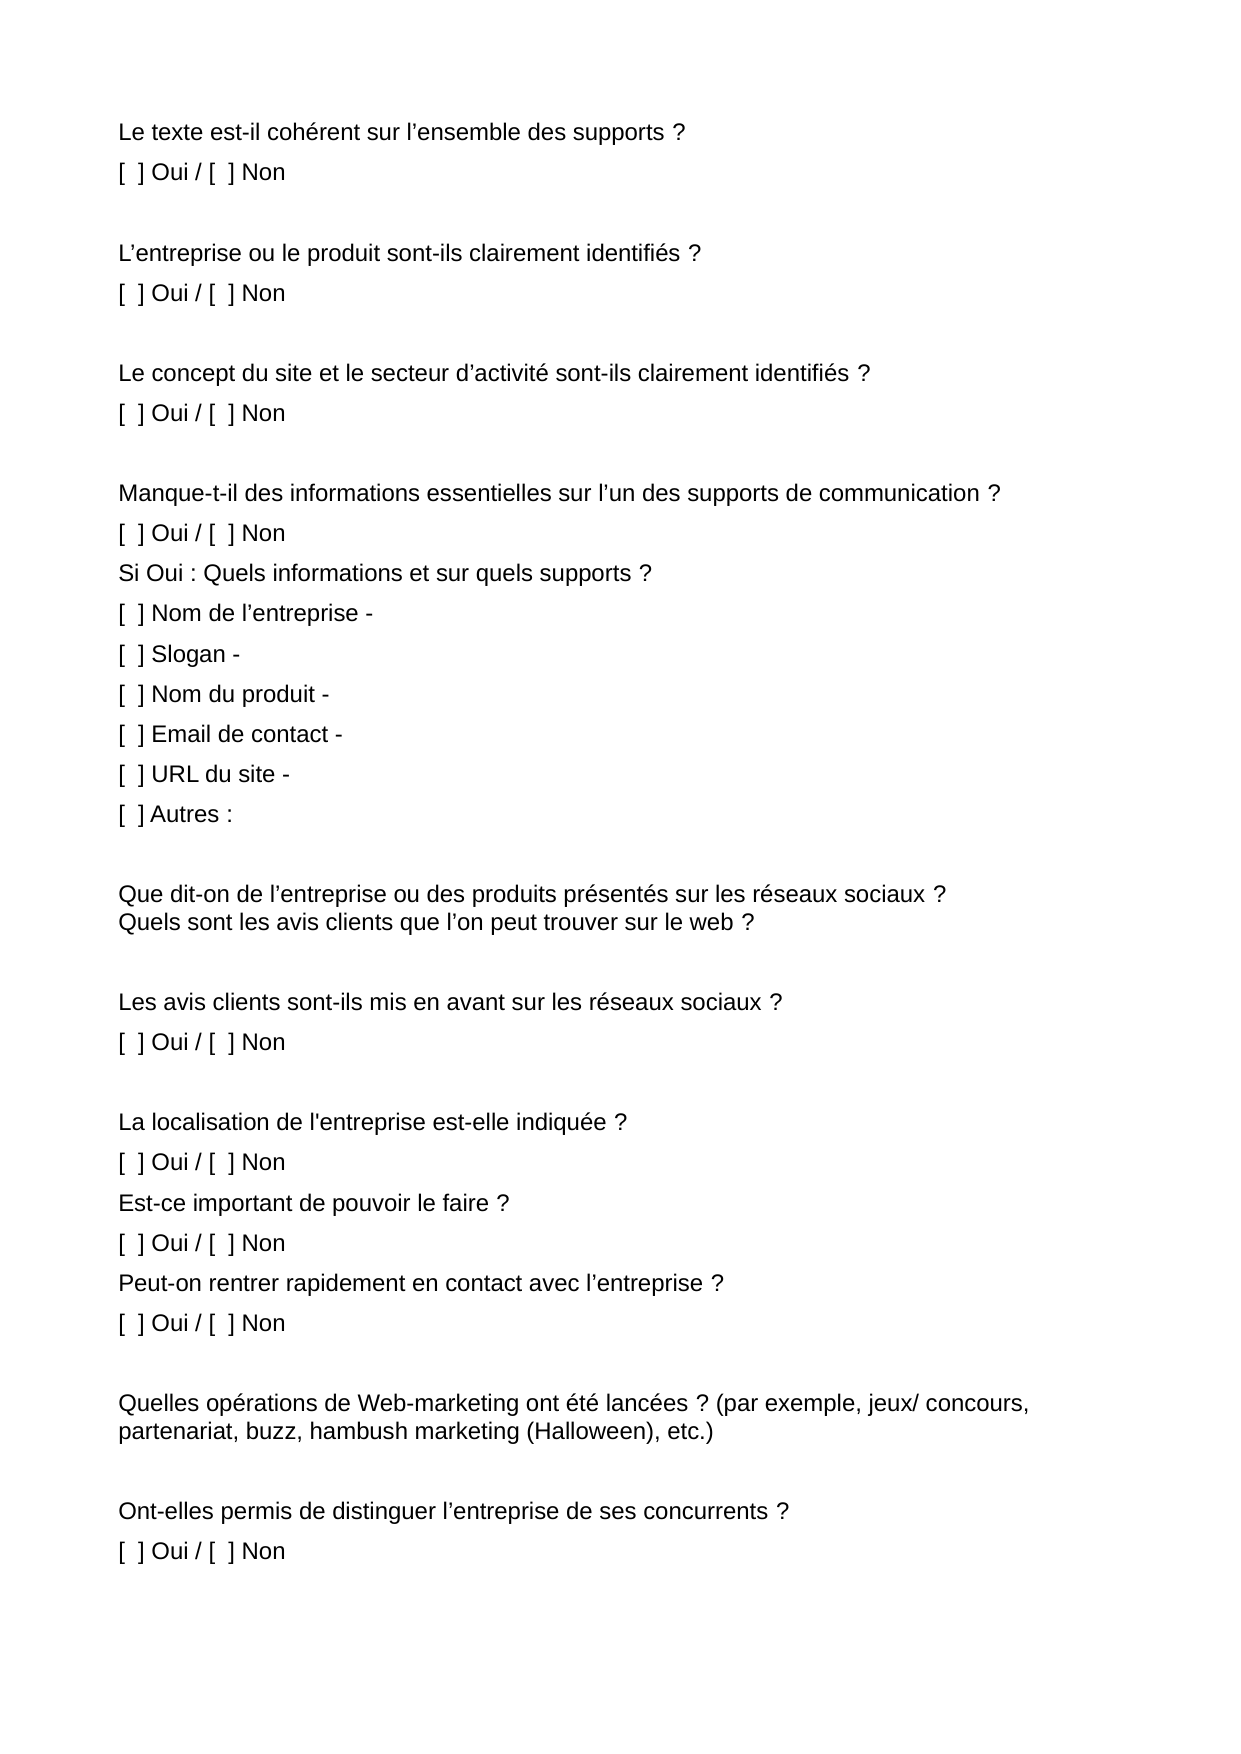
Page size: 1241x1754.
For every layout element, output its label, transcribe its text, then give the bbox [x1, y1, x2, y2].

text [ ] Oui / [ ] Non [118, 399, 1122, 426]
text Ont-elles permis de distinguer l’entreprise de ses concurrents ? [118, 1497, 1122, 1524]
text [ ] Nom du produit - [118, 679, 1122, 707]
text [ ] URL du site - [118, 760, 1122, 787]
text [ ] Autres : [118, 800, 1122, 827]
text Manque-t-il des informations essentielles sur l’un des supports de communication ? [118, 479, 1122, 507]
text [ ] Oui / [ ] Non [118, 1028, 1122, 1056]
text Est-ce important de pouvoir le faire ? [118, 1188, 1122, 1216]
text La localisation de l'entreprise est-elle indiquée ? [118, 1108, 1122, 1136]
text [ ] Email de contact - [118, 720, 1122, 747]
text Les avis clients sont-ils mis en avant sur les réseaux sociaux ? [118, 988, 1122, 1016]
text [ ] Oui / [ ] Non [118, 1537, 1122, 1564]
text Le concept du site et le secteur d’activité sont-ils clairement identifiés ? [118, 359, 1122, 386]
text [ ] Slogan - [118, 639, 1122, 667]
text Le texte est-il cohérent sur l’ensemble des supports ? [118, 118, 1122, 146]
text [ ] Oui / [ ] Non [118, 519, 1122, 547]
text Quelles opérations de Web-marketing ont été lancées ? (par exemple, jeux/ concours, partenariat, buzz, hambush marketing (Halloween), etc.) [118, 1389, 1122, 1444]
text Si Oui : Quels informations et sur quels supports ? [118, 559, 1122, 587]
text [ ] Oui / [ ] Non [118, 1309, 1122, 1336]
text [ ] Oui / [ ] Non [118, 1148, 1122, 1176]
text [ ] Oui / [ ] Non [118, 158, 1122, 186]
text [ ] Nom de l’entreprise - [118, 599, 1122, 627]
text [ ] Oui / [ ] Non [118, 1228, 1122, 1256]
text L’entreprise ou le produit sont-ils clairement identifiés ? [118, 238, 1122, 266]
text [ ] Oui / [ ] Non [118, 278, 1122, 306]
text Peut-on rentrer rapidement en contact avec l’entreprise ? [118, 1269, 1122, 1296]
text Que dit-on de l’entreprise ou des produits présentés sur les réseaux sociaux ? Quels sont les avis clients que l’on peut trouver sur le web ? [118, 880, 1122, 935]
